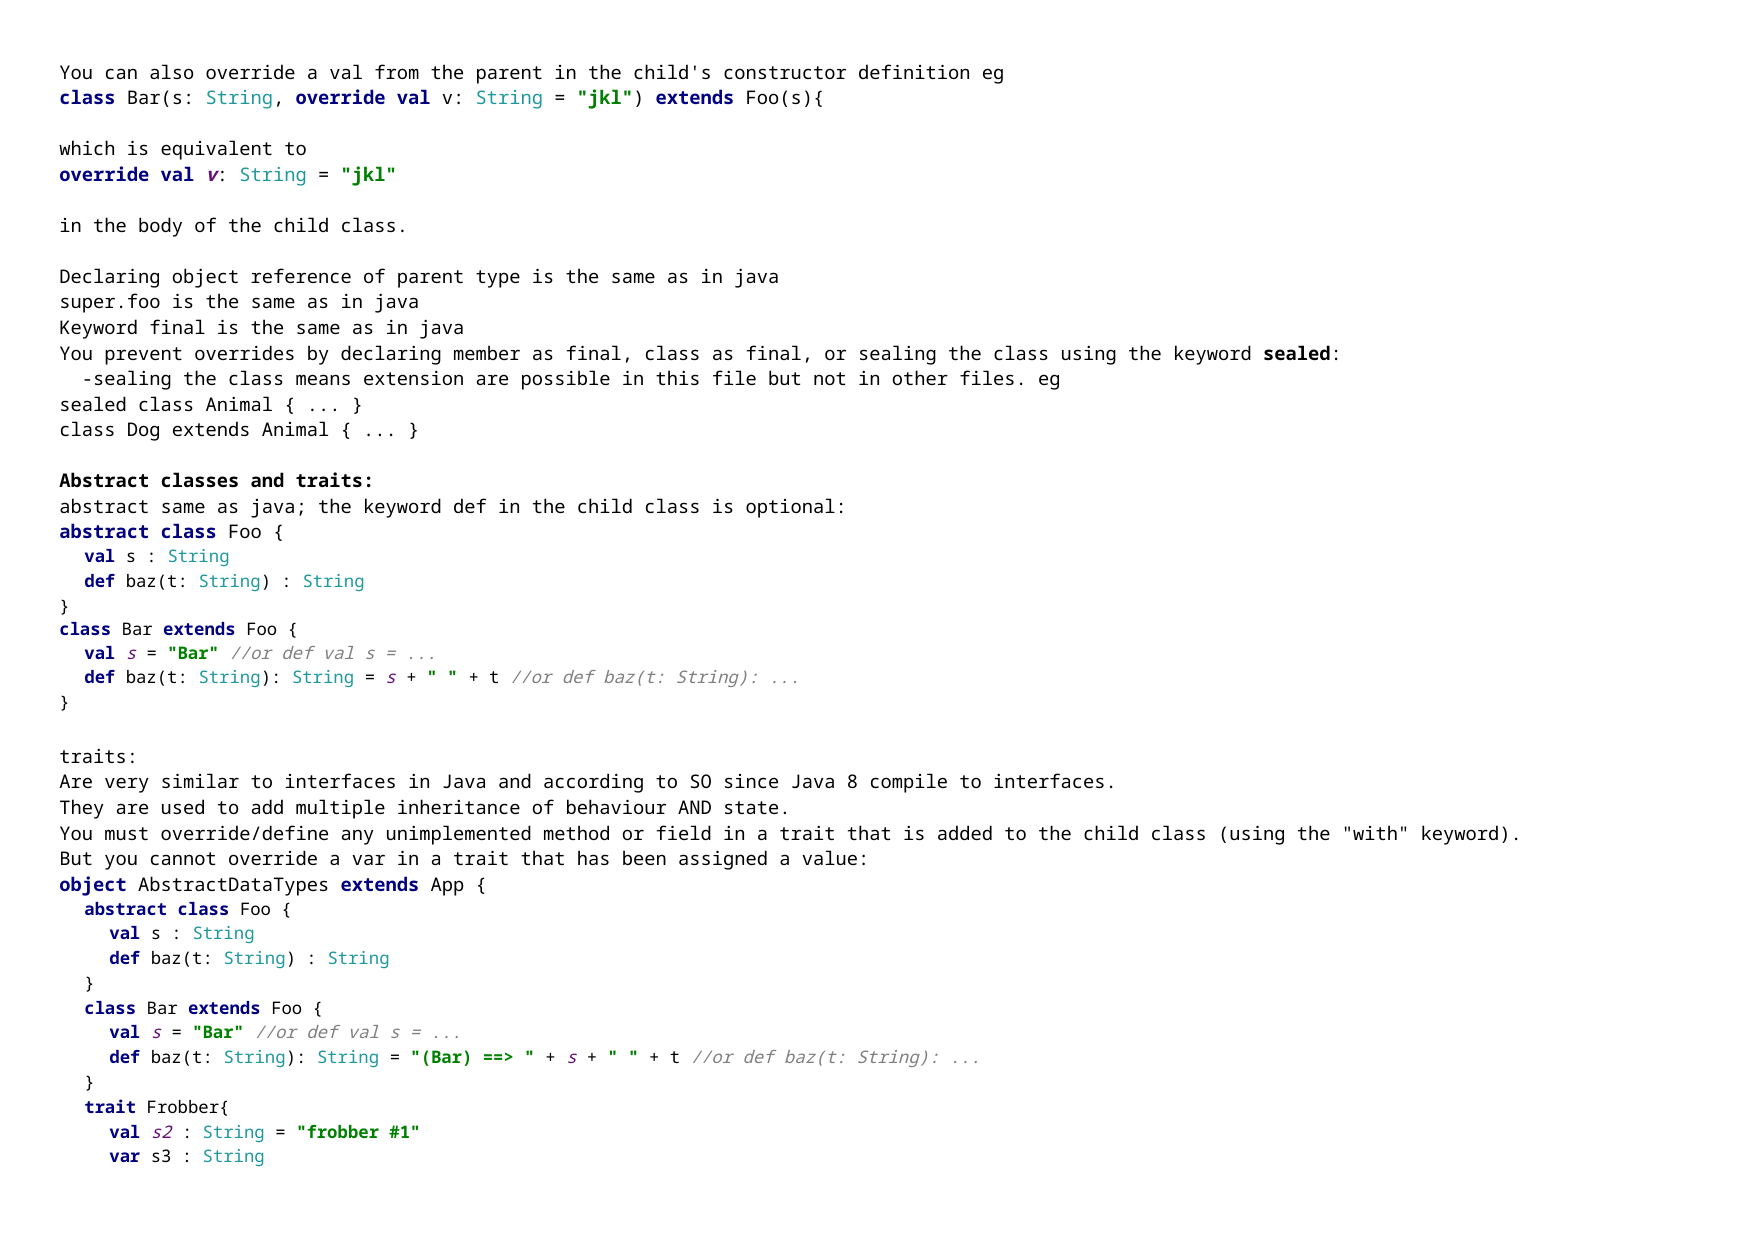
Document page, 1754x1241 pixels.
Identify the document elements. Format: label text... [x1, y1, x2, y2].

text } [59, 593, 1695, 617]
text val s = "Bar" //or def val s = ... [59, 641, 1695, 665]
text var s3 : String [59, 1144, 1695, 1169]
text You can also override a val from the parent in the child's constructor definition eg [59, 59, 1695, 84]
text which is equivalent to [59, 136, 1695, 161]
text -sealing the class means extension are possible in this file but not in other files. eg [59, 365, 1695, 391]
text def baz(t: String): String = s + " " + t //or def baz(t: String): ... [59, 665, 1695, 690]
text You prevent overrides by declaring member as final, class as final, or sealing the class using the keyword sealed: [59, 340, 1695, 365]
text Keyword final is the same as in java [59, 314, 1695, 340]
text Declaring object reference of parent type is the same as in java [59, 263, 1695, 289]
text val s : String [59, 544, 1695, 569]
text abstract class Foo { [59, 896, 1695, 921]
text def baz(t: String): String = "(Bar) ==> " + s + " " + t //or def baz(t: String): ... [59, 1045, 1695, 1070]
text val s : String [59, 921, 1695, 946]
text } [59, 1070, 1695, 1095]
text val s = "Bar" //or def val s = ... [59, 1020, 1695, 1045]
text class Bar(s: String, override val v: String = "jkl") extends Foo(s){ [59, 84, 1695, 110]
text super.foo is the same as in java [59, 289, 1695, 314]
text class Bar extends Foo { [59, 617, 1695, 641]
text trait Frobber{ [59, 1095, 1695, 1119]
text } [59, 690, 1695, 714]
text Abstract classes and traits: [59, 467, 1695, 493]
text But you cannot override a var in a trait that has been assigned a value: [59, 845, 1695, 871]
text You must override/define any unimplemented method or field in a trait that is added to the child class (using the "with" keyword). [59, 820, 1695, 845]
text sealed class Animal { ... } [59, 391, 1695, 416]
text abstract class Foo { [59, 518, 1695, 544]
text class Bar extends Foo { [59, 996, 1695, 1020]
text def baz(t: String) : String [59, 946, 1695, 971]
text val s2 : String = "frobber #1" [59, 1119, 1695, 1144]
text They are used to add multiple inheritance of behaviour AND state. [59, 794, 1695, 820]
text def baz(t: String) : String [59, 569, 1695, 593]
text Are very similar to interfaces in Java and according to SO since Java 8 compile to interfaces. [59, 769, 1695, 794]
text } [59, 971, 1695, 996]
text object AbstractDataTypes extends App { [59, 871, 1695, 896]
text class Dog extends Animal { ... } [59, 416, 1695, 442]
text in the body of the child class. [59, 212, 1695, 238]
text traits: [59, 743, 1695, 769]
text override val v: String = "jkl" [59, 161, 1695, 187]
text abstract same as java; the keyword def in the child class is optional: [59, 493, 1695, 518]
